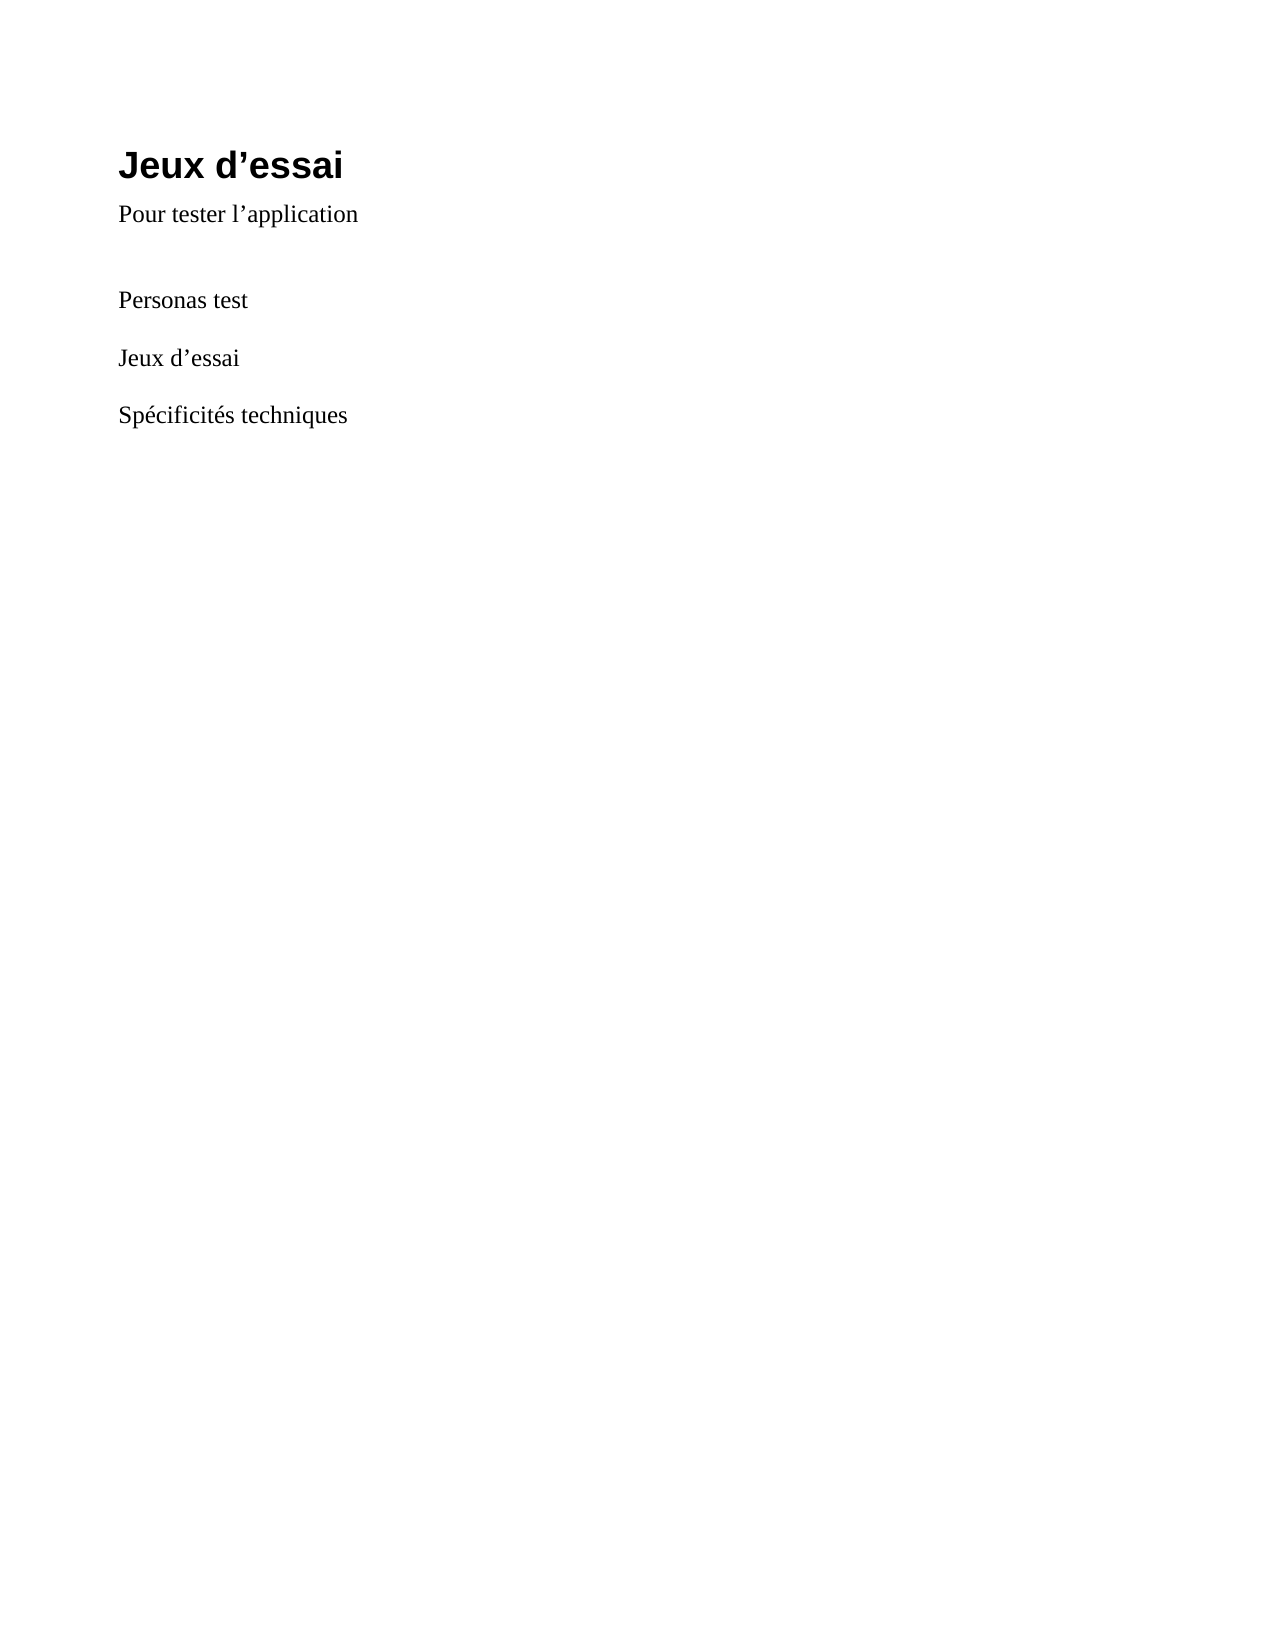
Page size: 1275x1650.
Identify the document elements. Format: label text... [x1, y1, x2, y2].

subtitle Jeux d’essai [118, 143, 1157, 187]
text Pour tester l’application [118, 199, 1157, 228]
text Personas test [118, 285, 1157, 314]
text Jeux d’essai [118, 343, 1157, 371]
text Spécificités techniques [118, 400, 1157, 429]
